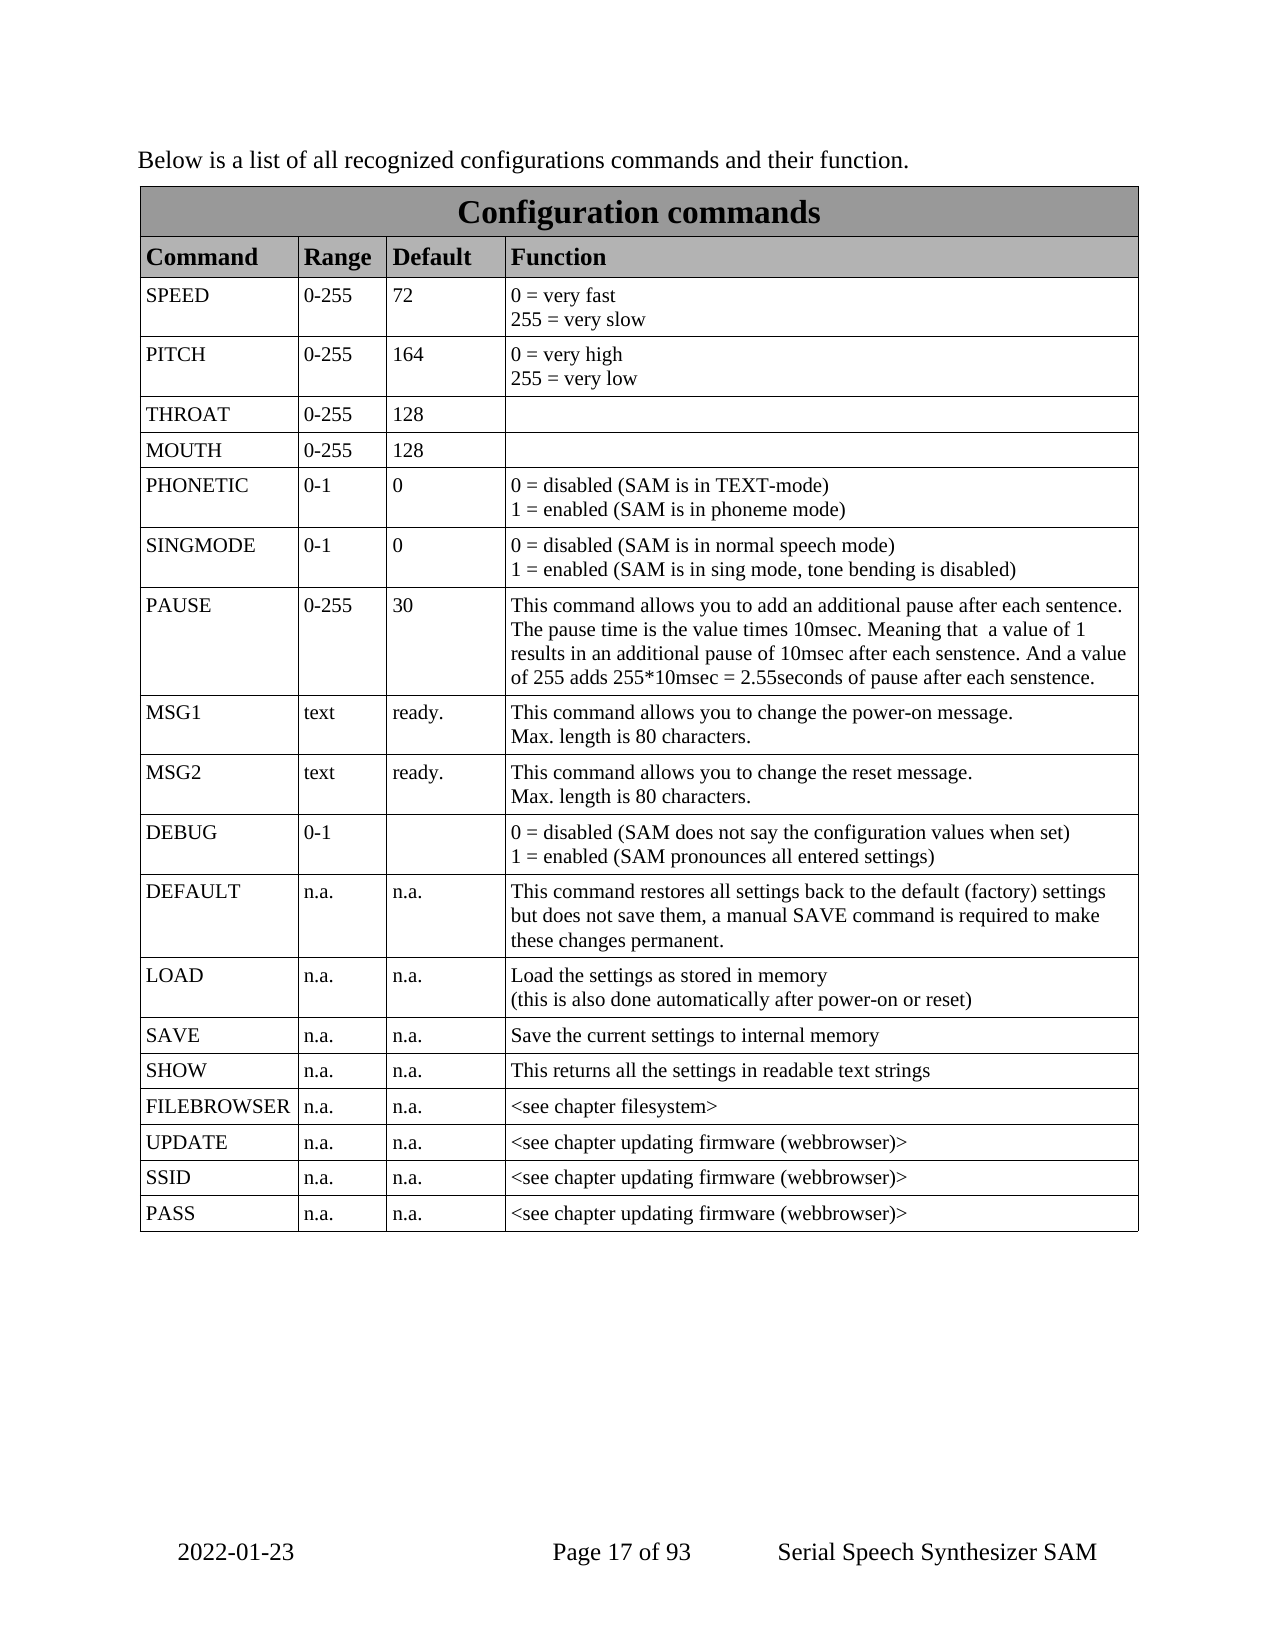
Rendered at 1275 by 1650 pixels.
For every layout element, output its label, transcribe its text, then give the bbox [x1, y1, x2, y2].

table_cell UPDATE [141, 1125, 298, 1159]
table_cell n.a. [387, 1018, 505, 1053]
table_header Configuration commands [141, 187, 1138, 236]
table_cell 0 = disabled (SAM is in normal speech mode) 1 = enabled (SAM is in sing mode, tone bending is disabled) [506, 528, 1138, 587]
table_cell DEBUG [141, 815, 298, 873]
table_cell SAVE [141, 1018, 298, 1053]
table_cell 0 = disabled (SAM does not say the configuration values when set) 1 = enabled (SAM pronounces all entered settings) [506, 815, 1138, 873]
table_cell <see chapter updating firmware (webbrowser)> [506, 1161, 1138, 1195]
table_cell Function [506, 237, 1138, 277]
table_cell This command allows you to change the reset message. Max. length is 80 characters. [506, 755, 1138, 814]
table_cell 128 [387, 397, 505, 432]
table_cell n.a. [387, 875, 505, 957]
table_cell 0 = disabled (SAM is in TEXT-mode) 1 = enabled (SAM is in phoneme mode) [506, 468, 1138, 527]
table_cell 0-255 [299, 433, 386, 467]
table_cell n.a. [299, 958, 386, 1017]
table_cell SHOW [141, 1054, 298, 1088]
table_cell n.a. [387, 1054, 505, 1088]
table_cell <see chapter filesystem> [506, 1089, 1138, 1124]
table_cell <see chapter updating firmware (webbrowser)> [506, 1125, 1138, 1159]
table_cell PITCH [141, 337, 298, 396]
table_cell This command allows you to change the power-on message. Max. length is 80 characters. [506, 696, 1138, 754]
table_cell MSG2 [141, 755, 298, 814]
table_cell 0-255 [299, 397, 386, 432]
table_cell n.a. [299, 1054, 386, 1088]
table_cell 0-255 [299, 337, 386, 396]
table_cell n.a. [299, 875, 386, 957]
table_cell Command [141, 237, 298, 277]
table_cell SINGMODE [141, 528, 298, 587]
table_cell Save the current settings to internal memory [506, 1018, 1138, 1053]
table_cell n.a. [299, 1125, 386, 1159]
table_cell text [299, 755, 386, 814]
table_cell MOUTH [141, 433, 298, 467]
table_cell n.a. [299, 1196, 386, 1231]
table_cell 0-1 [299, 815, 386, 873]
table_cell Load the settings as stored in memory (this is also done automatically after power-on or reset) [506, 958, 1138, 1017]
table_cell n.a. [299, 1161, 386, 1195]
table_cell n.a. [387, 958, 505, 1017]
table_cell ready. [387, 755, 505, 814]
table_cell THROAT [141, 397, 298, 432]
table_cell This command restores all settings back to the default (factory) settings but does not save them, a manual SAVE command is required to make these changes permanent. [506, 875, 1138, 957]
table_cell [506, 433, 1138, 467]
table_cell n.a. [387, 1125, 505, 1159]
table_cell 0-255 [299, 278, 386, 336]
table_cell This command allows you to add an additional pause after each sentence. The pause time is the value times 10msec. Meaning that a value of 1 results in an additional pause of 10msec after each senstence. And a value of 255 adds 255*10msec = 2.55seconds of pause after each senstence. [506, 588, 1138, 694]
table_cell 0-255 [299, 588, 386, 694]
table_cell [506, 397, 1138, 432]
table_cell n.a. [387, 1196, 505, 1231]
table_cell SSID [141, 1161, 298, 1195]
table_cell 0 [387, 528, 505, 587]
table_cell n.a. [387, 1089, 505, 1124]
table_cell FILEBROWSER [141, 1089, 298, 1124]
table_cell PHONETIC [141, 468, 298, 527]
table_cell DEFAULT [141, 875, 298, 957]
table_cell This returns all the settings in readable text strings [506, 1054, 1138, 1088]
table_cell n.a. [299, 1089, 386, 1124]
table_cell PAUSE [141, 588, 298, 694]
table_cell 30 [387, 588, 505, 694]
text Below is a list of all recognized configurations commands and their function. [137, 145, 1138, 174]
table_cell LOAD [141, 958, 298, 1017]
table_cell 0 [387, 468, 505, 527]
table_cell 128 [387, 433, 505, 467]
table_cell SPEED [141, 278, 298, 336]
table_cell ready. [387, 696, 505, 754]
table_cell 0-1 [299, 468, 386, 527]
table_cell Default [387, 237, 505, 277]
table_cell text [299, 696, 386, 754]
table_cell PASS [141, 1196, 298, 1231]
table_cell [387, 815, 505, 873]
table_cell 72 [387, 278, 505, 336]
table_cell n.a. [387, 1161, 505, 1195]
table_cell 0-1 [299, 528, 386, 587]
table_cell Range [299, 237, 386, 277]
table_cell 0 = very high 255 = very low [506, 337, 1138, 396]
table_cell MSG1 [141, 696, 298, 754]
table_cell 164 [387, 337, 505, 396]
table_cell 0 = very fast 255 = very slow [506, 278, 1138, 336]
table_cell n.a. [299, 1018, 386, 1053]
table_cell <see chapter updating firmware (webbrowser)> [506, 1196, 1138, 1231]
